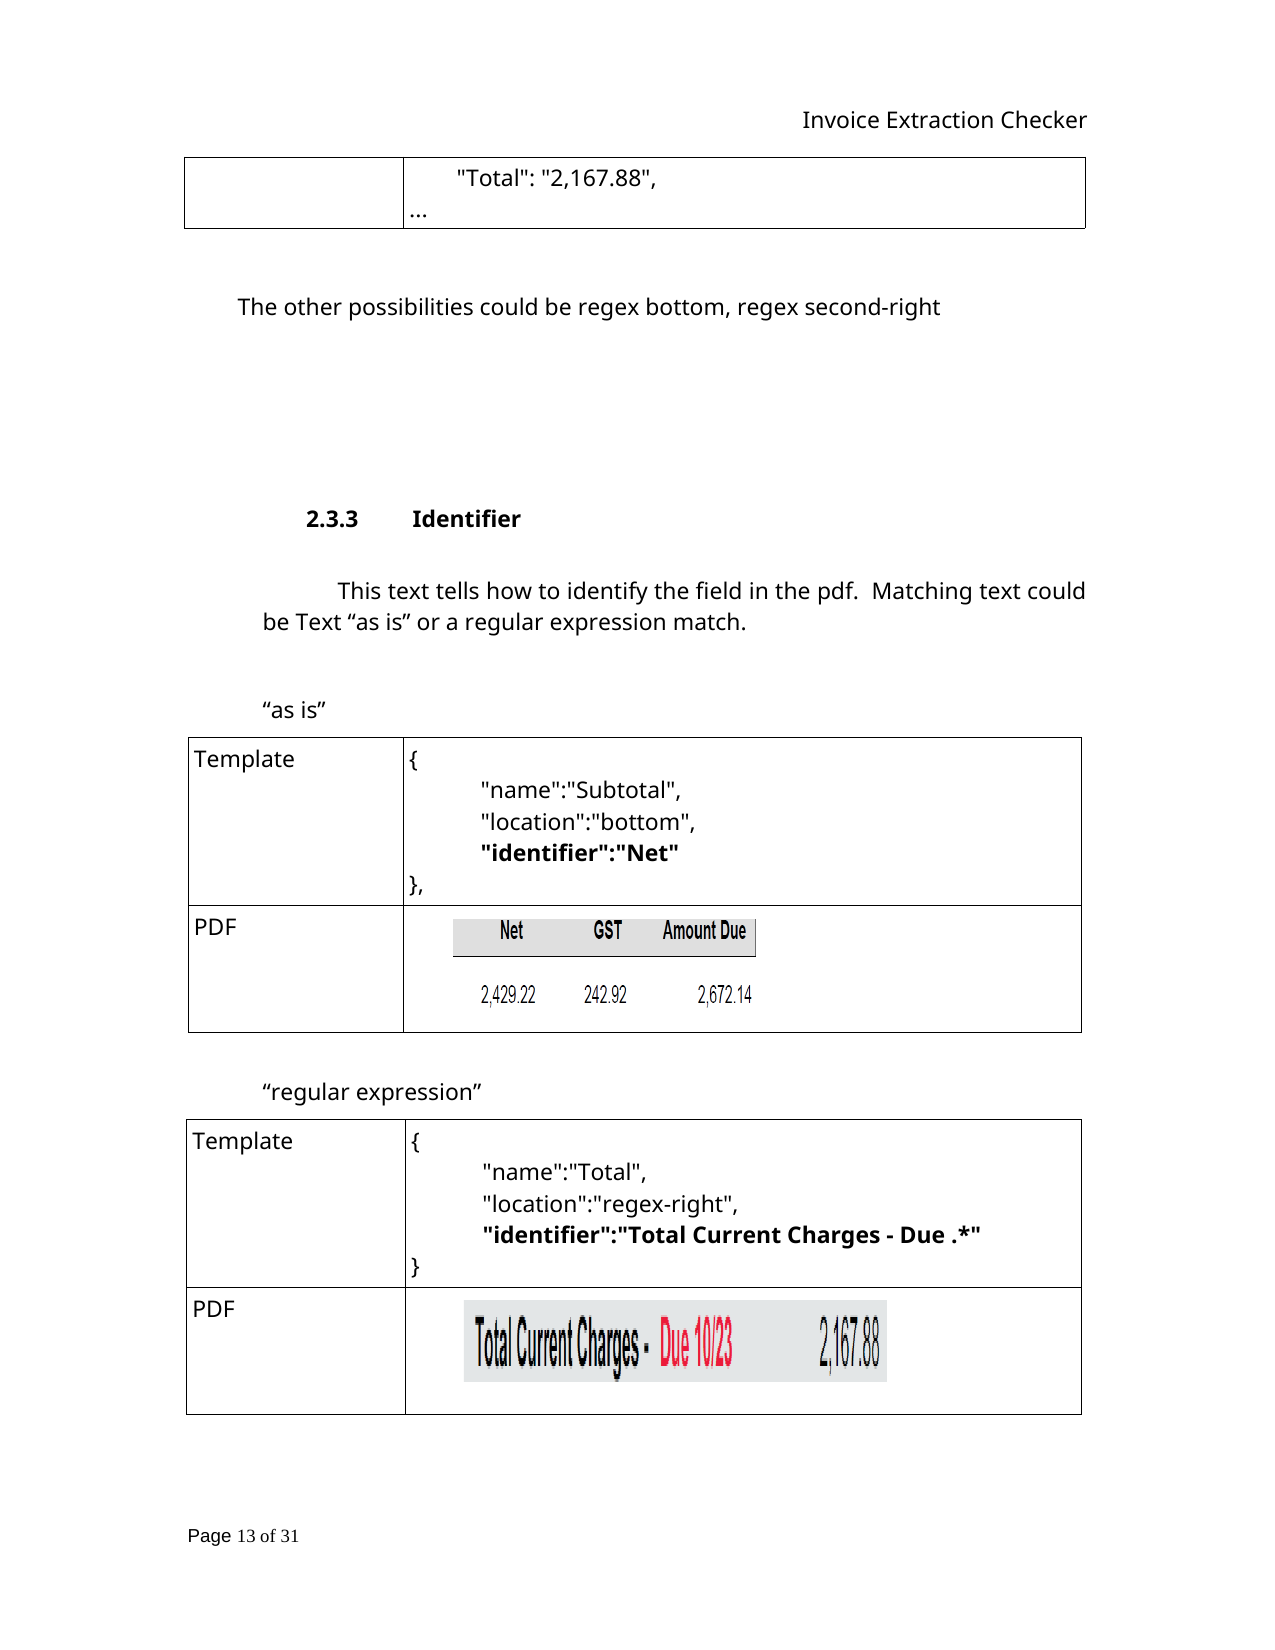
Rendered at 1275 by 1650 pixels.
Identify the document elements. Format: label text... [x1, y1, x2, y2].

text This text tells how to identify the field in the pdf. Matching text could be Text “as is” or a regular expression match. [262, 575, 1087, 637]
table_cell PDF [189, 906, 403, 1032]
text “regular expression” [187, 1076, 1087, 1107]
table_cell [406, 1288, 1081, 1414]
table_header Template [189, 738, 403, 905]
text The other possibilities could be regex bottom, regex second-right [237, 291, 1087, 322]
table_header { "name":"Subtotal", "location":"bottom", "identifier":"Net" }, [404, 738, 1081, 905]
text “as is” [187, 693, 1087, 725]
picture [463, 1300, 887, 1382]
subtitle Identifier [300, 503, 1087, 534]
table_cell PDF [187, 1288, 405, 1414]
table_cell "Total": "2,167.88", ... [404, 158, 1085, 228]
table_cell [185, 158, 403, 228]
table_header { "name":"Total", "location":"regex-right", "identifier":"Total Current Charges - Due .*" } [406, 1120, 1081, 1287]
table_cell [404, 906, 1081, 1032]
table_header Template [187, 1120, 405, 1287]
picture [453, 919, 757, 1015]
